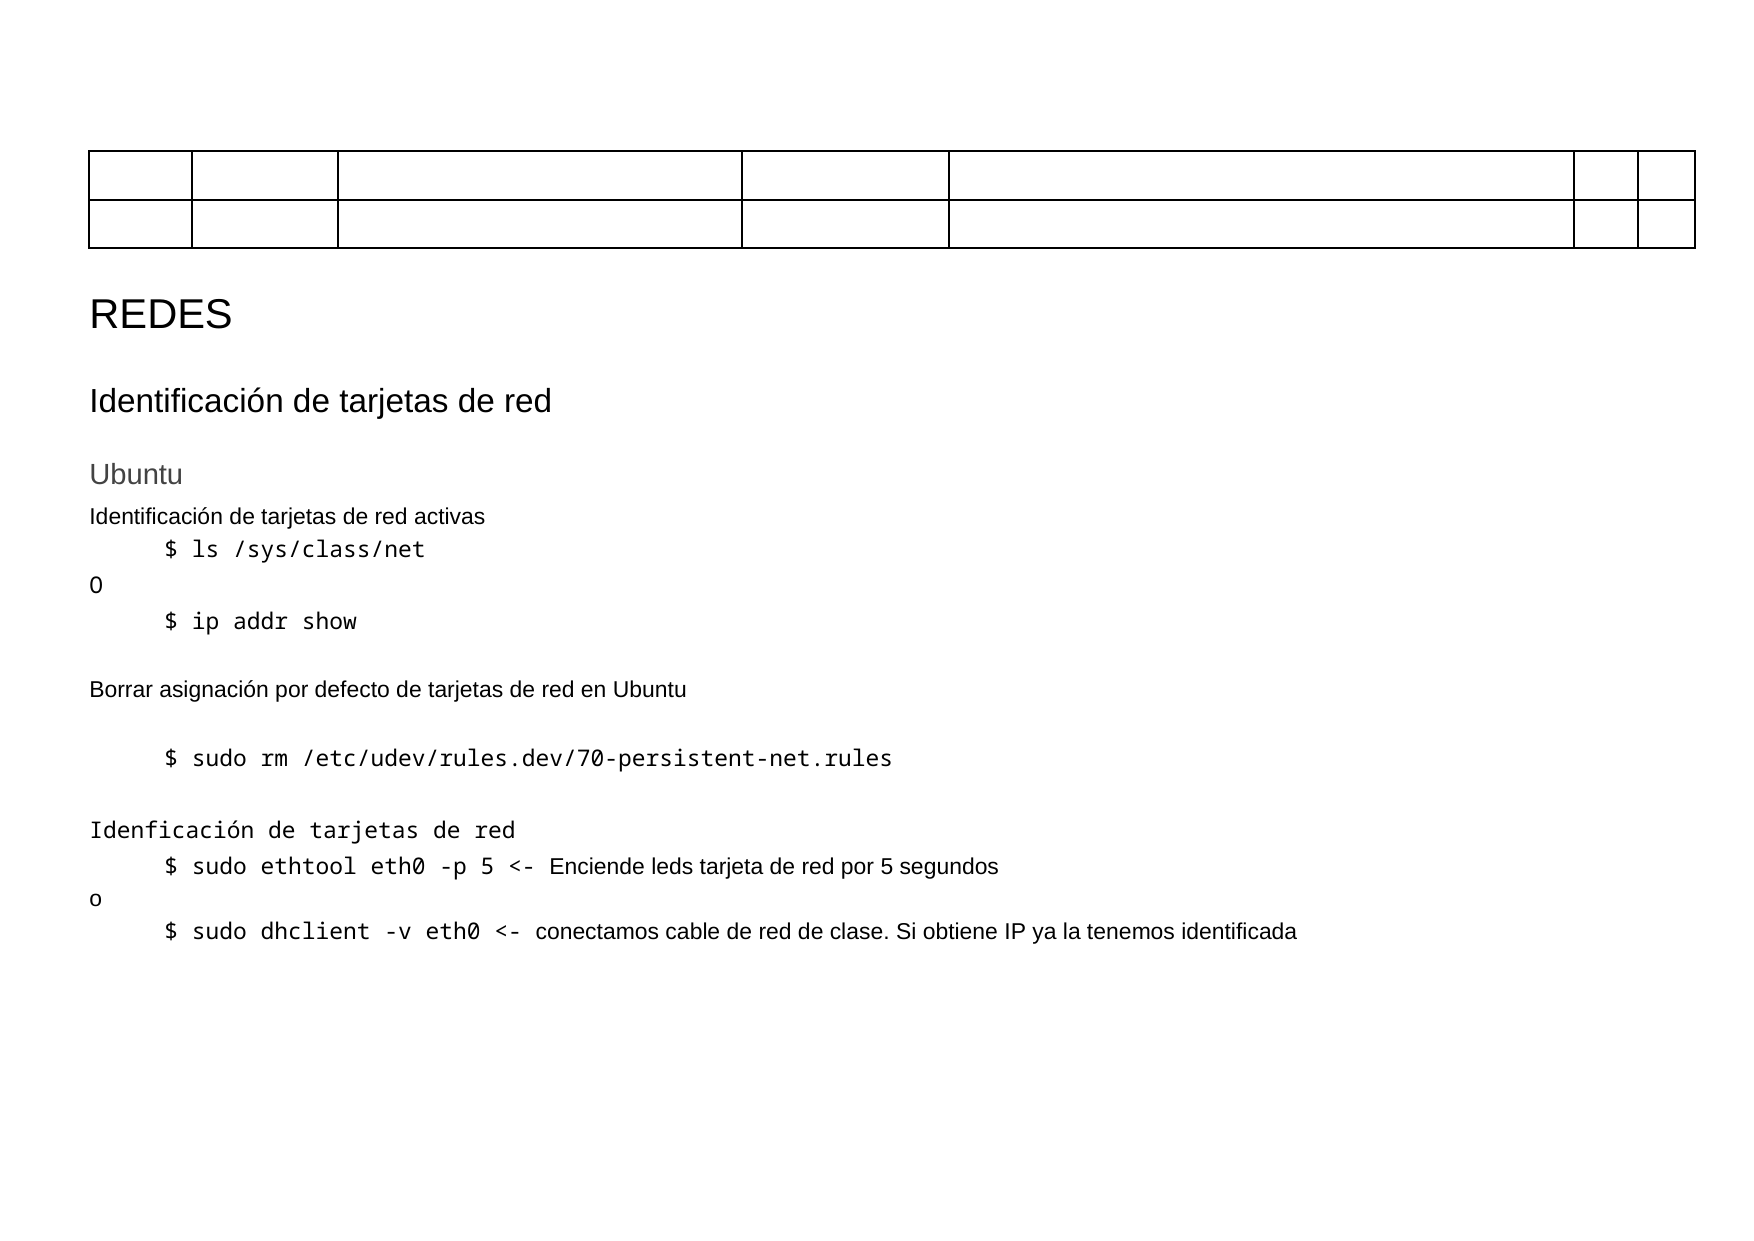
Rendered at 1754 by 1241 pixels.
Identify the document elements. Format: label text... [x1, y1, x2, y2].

table_cell [743, 152, 948, 198]
text Identificación de tarjetas de red activas [89, 504, 1635, 529]
subtitle Ubuntu [89, 458, 1635, 491]
text $ sudo dhclient -v eth0 <- conectamos cable de red de clase. Si obtiene IP ya la tenemos identificada [164, 915, 1635, 947]
text $ ls /sys/class/net [164, 533, 1635, 564]
table_cell [1575, 152, 1637, 198]
text $ sudo ethtool eth0 -p 5 <- Enciende leds tarjeta de red por 5 segundos [164, 850, 1635, 881]
table_cell [1639, 201, 1694, 247]
table_cell [1575, 201, 1637, 247]
text $ ip addr show [164, 605, 1635, 636]
table_cell [1639, 152, 1694, 198]
table_cell [950, 201, 1573, 247]
text $ sudo rm /etc/udev/rules.dev/70-persistent-net.rules [164, 742, 1635, 773]
text o [89, 886, 1635, 912]
text Idenficación de tarjetas de red [89, 814, 1635, 845]
text O [89, 569, 1635, 600]
table_cell [90, 152, 191, 198]
text Borrar asignación por defecto de tarjetas de red en Ubuntu [89, 677, 1635, 702]
subtitle Identificación de tarjetas de red [89, 382, 1635, 419]
table_cell [193, 152, 337, 198]
table_cell [339, 152, 741, 198]
table_cell [193, 201, 337, 247]
subtitle REDES [89, 291, 1635, 337]
table_cell [950, 152, 1573, 198]
table_cell [743, 201, 948, 247]
table_cell [90, 201, 191, 247]
table_cell [339, 201, 741, 247]
